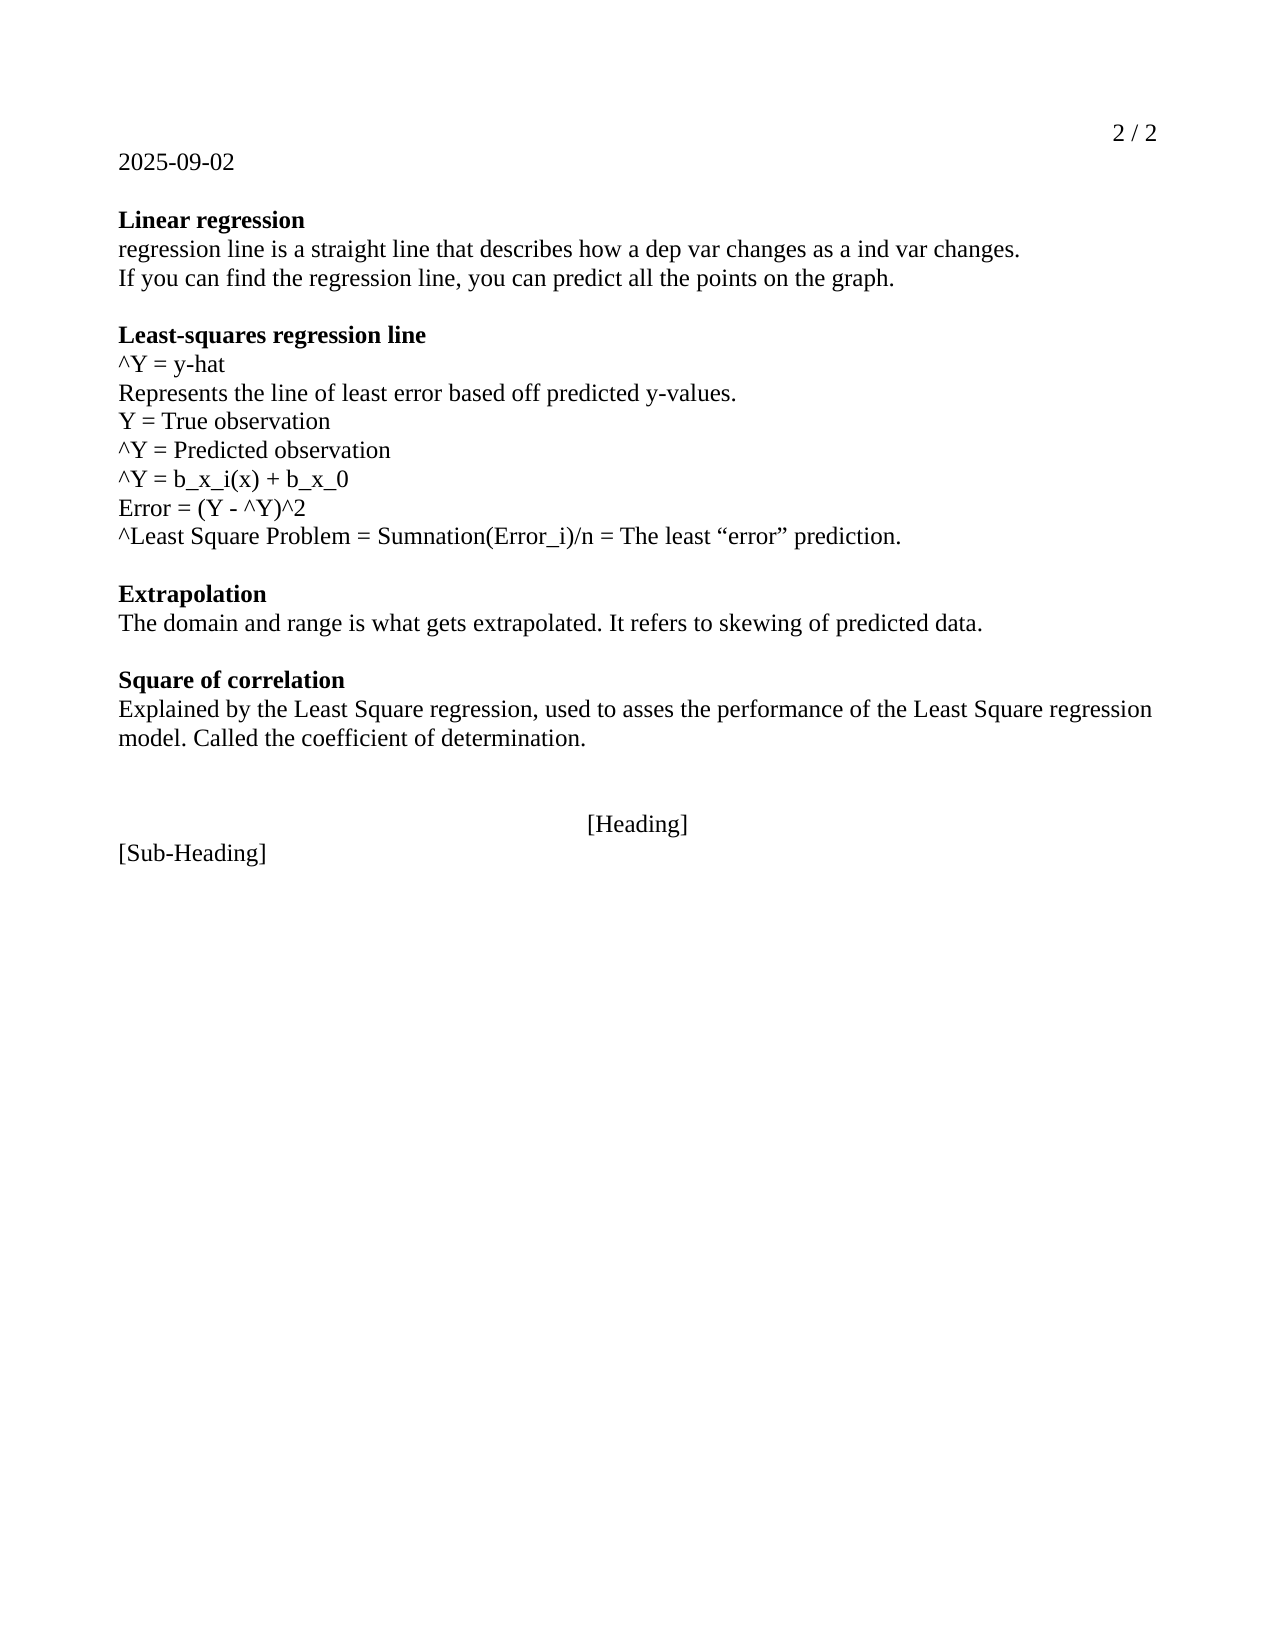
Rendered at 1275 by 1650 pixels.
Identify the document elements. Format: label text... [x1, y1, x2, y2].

text Error = (Y - ^Y)^2 [118, 493, 1157, 521]
text Represents the line of least error based off predicted y-values. [118, 378, 1157, 406]
text Least-squares regression line [118, 320, 1157, 349]
text [Sub-Heading] [118, 838, 1157, 866]
text Extrapolation [118, 579, 1157, 608]
text Linear regression [118, 205, 1157, 234]
text ^Y = y-hat [118, 349, 1157, 378]
text ^Least Square Problem = Sumnation(Error_i)/n = The least “error” prediction. [118, 521, 1157, 550]
text [Heading] [118, 809, 1157, 838]
text Square of correlation [118, 665, 1157, 694]
text Explained by the Least Square regression, used to asses the performance of the Least Square regression model. Called the coefficient of determination. [118, 694, 1157, 751]
text The domain and range is what gets extrapolated. It refers to skewing of predicted data. [118, 608, 1157, 636]
text If you can find the regression line, you can predict all the points on the graph. [118, 263, 1157, 291]
text ^Y = b_x_i(x) + b_x_0 [118, 464, 1157, 493]
text ^Y = Predicted observation [118, 435, 1157, 464]
text Y = True observation [118, 406, 1157, 435]
text regression line is a straight line that describes how a dep var changes as a ind var changes. [118, 234, 1157, 263]
